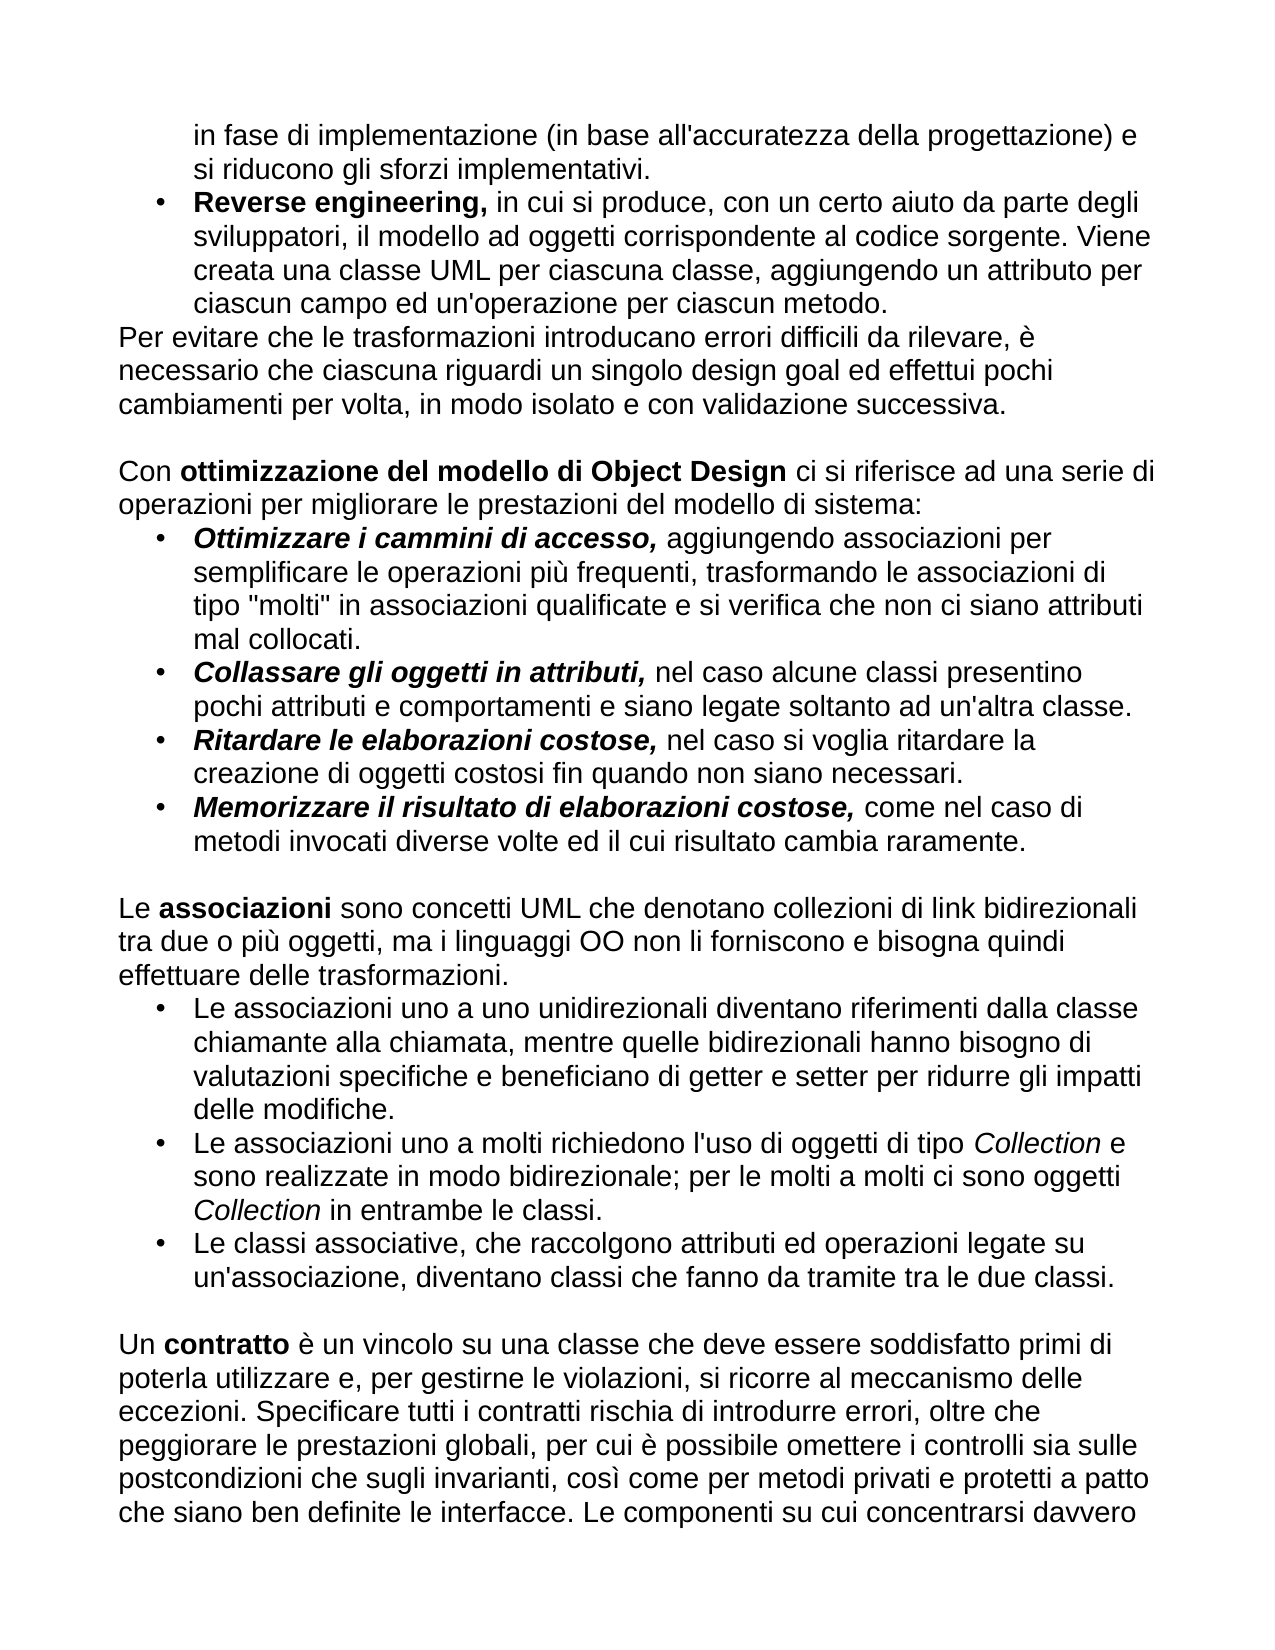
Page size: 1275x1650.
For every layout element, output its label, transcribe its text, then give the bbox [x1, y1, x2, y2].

text Le associazioni sono concetti UML che denotano collezioni di link bidirezionali tra due o più oggetti, ma i linguaggi OO non li forniscono e bisogna quindi effettuare delle trasformazioni. [118, 891, 1157, 991]
list Le associazioni uno a uno unidirezionali diventano riferimenti dalla classe chiamante alla chiamata, mentre quelle bidirezionali hanno bisogno di valutazioni specifiche e beneficiano di getter e setter per ridurre gli impatti delle modifiche. [156, 991, 1157, 1126]
text Per evitare che le trasformazioni introducano errori difficili da rilevare, è necessario che ciascuna riguardi un singolo design goal ed effettui pochi cambiamenti per volta, in modo isolato e con validazione successiva. [118, 319, 1157, 420]
list Ottimizzare i cammini di accesso, aggiungendo associazioni per semplificare le operazioni più frequenti, trasformando le associazioni di tipo "molti" in associazioni qualificate e si verifica che non ci siano attributi mal collocati. [156, 521, 1157, 655]
list in fase di implementazione (in base all'accuratezza della progettazione) e si riducono gli sforzi implementativi. [156, 118, 1157, 185]
list Reverse engineering, in cui si produce, con un certo aiuto da parte degli sviluppatori, il modello ad oggetti corrispondente al codice sorgente. Viene creata una classe UML per ciascuna classe, aggiungendo un attributo per ciascun campo ed un'operazione per ciascun metodo. [156, 185, 1157, 319]
list Le associazioni uno a molti richiedono l'uso di oggetti di tipo Collection e sono realizzate in modo bidirezionale; per le molti a molti ci sono oggetti Collection in entrambe le classi. [156, 1126, 1157, 1226]
text Un contratto è un vincolo su una classe che deve essere soddisfatto primi di poterla utilizzare e, per gestirne le violazioni, si ricorre al meccanismo delle eccezioni. Specificare tutti i contratti rischia di introdurre errori, oltre che peggiorare le prestazioni globali, per cui è possibile omettere i controlli sia sulle postcondizioni che sugli invarianti, così come per metodi privati e protetti a patto che siano ben definite le interfacce. Le componenti su cui concentrarsi davvero [118, 1327, 1157, 1528]
list Le classi associative, che raccolgono attributi ed operazioni legate su un'associazione, diventano classi che fanno da tramite tra le due classi. [156, 1226, 1157, 1294]
list Memorizzare il risultato di elaborazioni costose, come nel caso di metodi invocati diverse volte ed il cui risultato cambia raramente. [156, 790, 1157, 857]
text Con ottimizzazione del modello di Object Design ci si riferisce ad una serie di operazioni per migliorare le prestazioni del modello di sistema: [118, 454, 1157, 521]
list Ritardare le elaborazioni costose, nel caso si voglia ritardare la creazione di oggetti costosi fin quando non siano necessari. [156, 722, 1157, 790]
list Collassare gli oggetti in attributi, nel caso alcune classi presentino pochi attributi e comportamenti e siano legate soltanto ad un'altra classe. [156, 655, 1157, 722]
